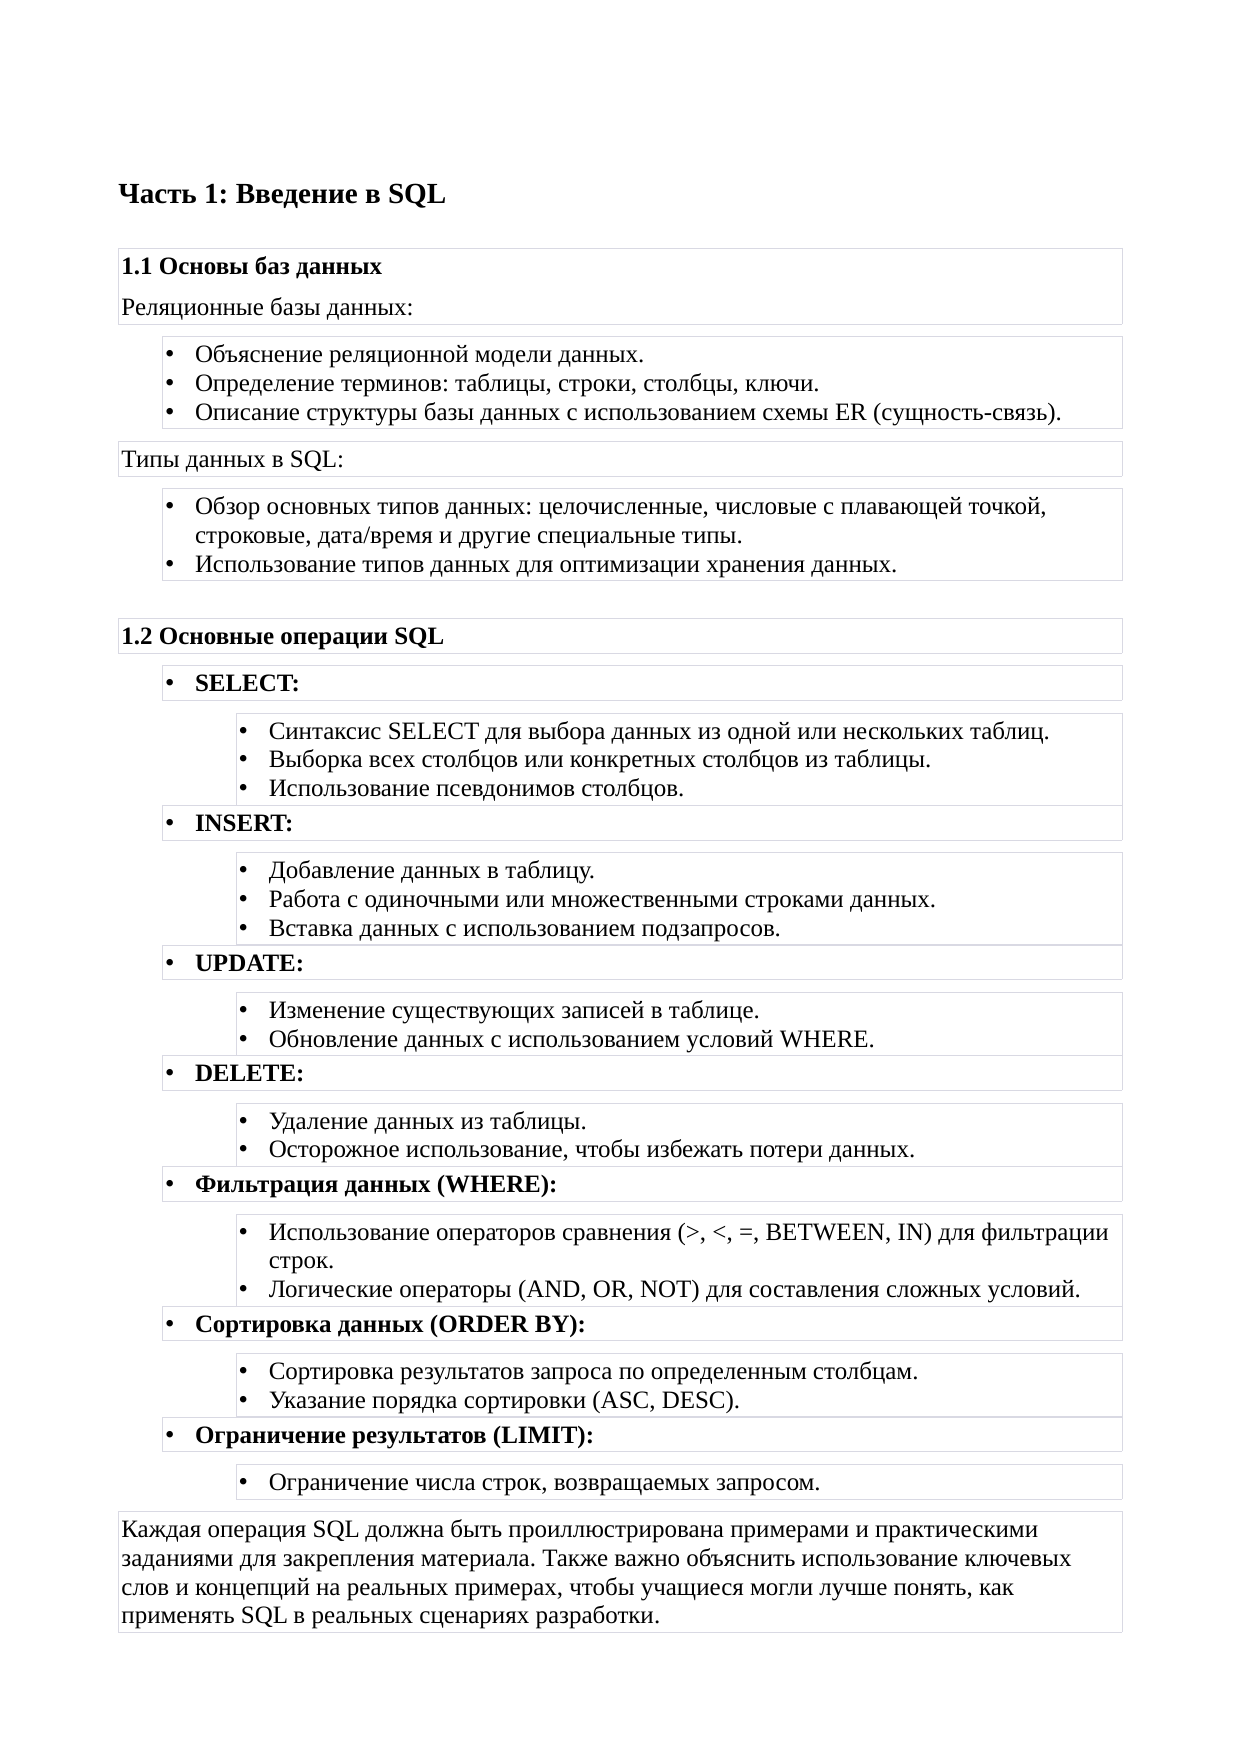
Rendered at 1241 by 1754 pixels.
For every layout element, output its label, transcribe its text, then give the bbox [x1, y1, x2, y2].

list Выборка всех столбцов или конкретных столбцов из таблицы. [237, 741, 1122, 770]
text Каждая операция SQL должна быть проиллюстрирована примерами и практическими заданиями для закрепления материала. Также важно объяснить использование ключевых слов и концепций на реальных примерах, чтобы учащиеся могли лучше понять, как применять SQL в реальных сценариях разработки. [119, 1512, 1122, 1632]
list Объяснение реляционной модели данных. [163, 337, 1122, 365]
list Описание структуры базы данных с использованием схемы ER (сущность-связь). [163, 394, 1122, 428]
list Удаление данных из таблицы. [237, 1104, 1122, 1131]
list Работа с одиночными или множественными строками данных. [237, 881, 1122, 910]
list Ограничение числа строк, возвращаемых запросом. [237, 1465, 1122, 1499]
list Синтаксис SELECT для выбора данных из одной или нескольких таблиц. [237, 714, 1122, 741]
list UPDATE: [163, 946, 1122, 979]
list Использование типов данных для оптимизации хранения данных. [163, 546, 1122, 580]
list Обновление данных с использованием условий WHERE. [237, 1021, 1122, 1055]
list INSERT: [163, 806, 1122, 840]
list Указание порядка сортировки (ASC, DESC). [237, 1382, 1122, 1416]
list Логические операторы (AND, OR, NOT) для составления сложных условий. [237, 1271, 1122, 1306]
subtitle 1.2 Основные операции SQL [119, 619, 1122, 653]
list Сортировка данных (ORDER BY): [163, 1307, 1122, 1340]
subtitle 1.1 Основы баз данных [119, 249, 1122, 279]
list Осторожное использование, чтобы избежать потери данных. [237, 1131, 1122, 1166]
text Типы данных в SQL: [119, 442, 1122, 476]
list Обзор основных типов данных: целочисленные, числовые с плавающей точкой, строковые, дата/время и другие специальные типы. [163, 489, 1122, 546]
list Определение терминов: таблицы, строки, столбцы, ключи. [163, 365, 1122, 394]
list Изменение существующих записей в таблице. [237, 993, 1122, 1021]
list Ограничение результатов (LIMIT): [163, 1418, 1122, 1451]
list SELECT: [163, 666, 1122, 700]
list Фильтрация данных (WHERE): [163, 1167, 1122, 1201]
list Сортировка результатов запроса по определенным столбцам. [237, 1354, 1122, 1382]
text Реляционные базы данных: [119, 289, 1122, 324]
list DELETE: [163, 1056, 1122, 1090]
list Вставка данных с использованием подзапросов. [237, 910, 1122, 944]
list Использование псевдонимов столбцов. [237, 770, 1122, 805]
subtitle Часть 1: Введение в SQL [118, 143, 1122, 210]
list Добавление данных в таблицу. [237, 853, 1122, 881]
list Использование операторов сравнения (>, <, =, BETWEEN, IN) для фильтрации строк. [237, 1215, 1122, 1271]
